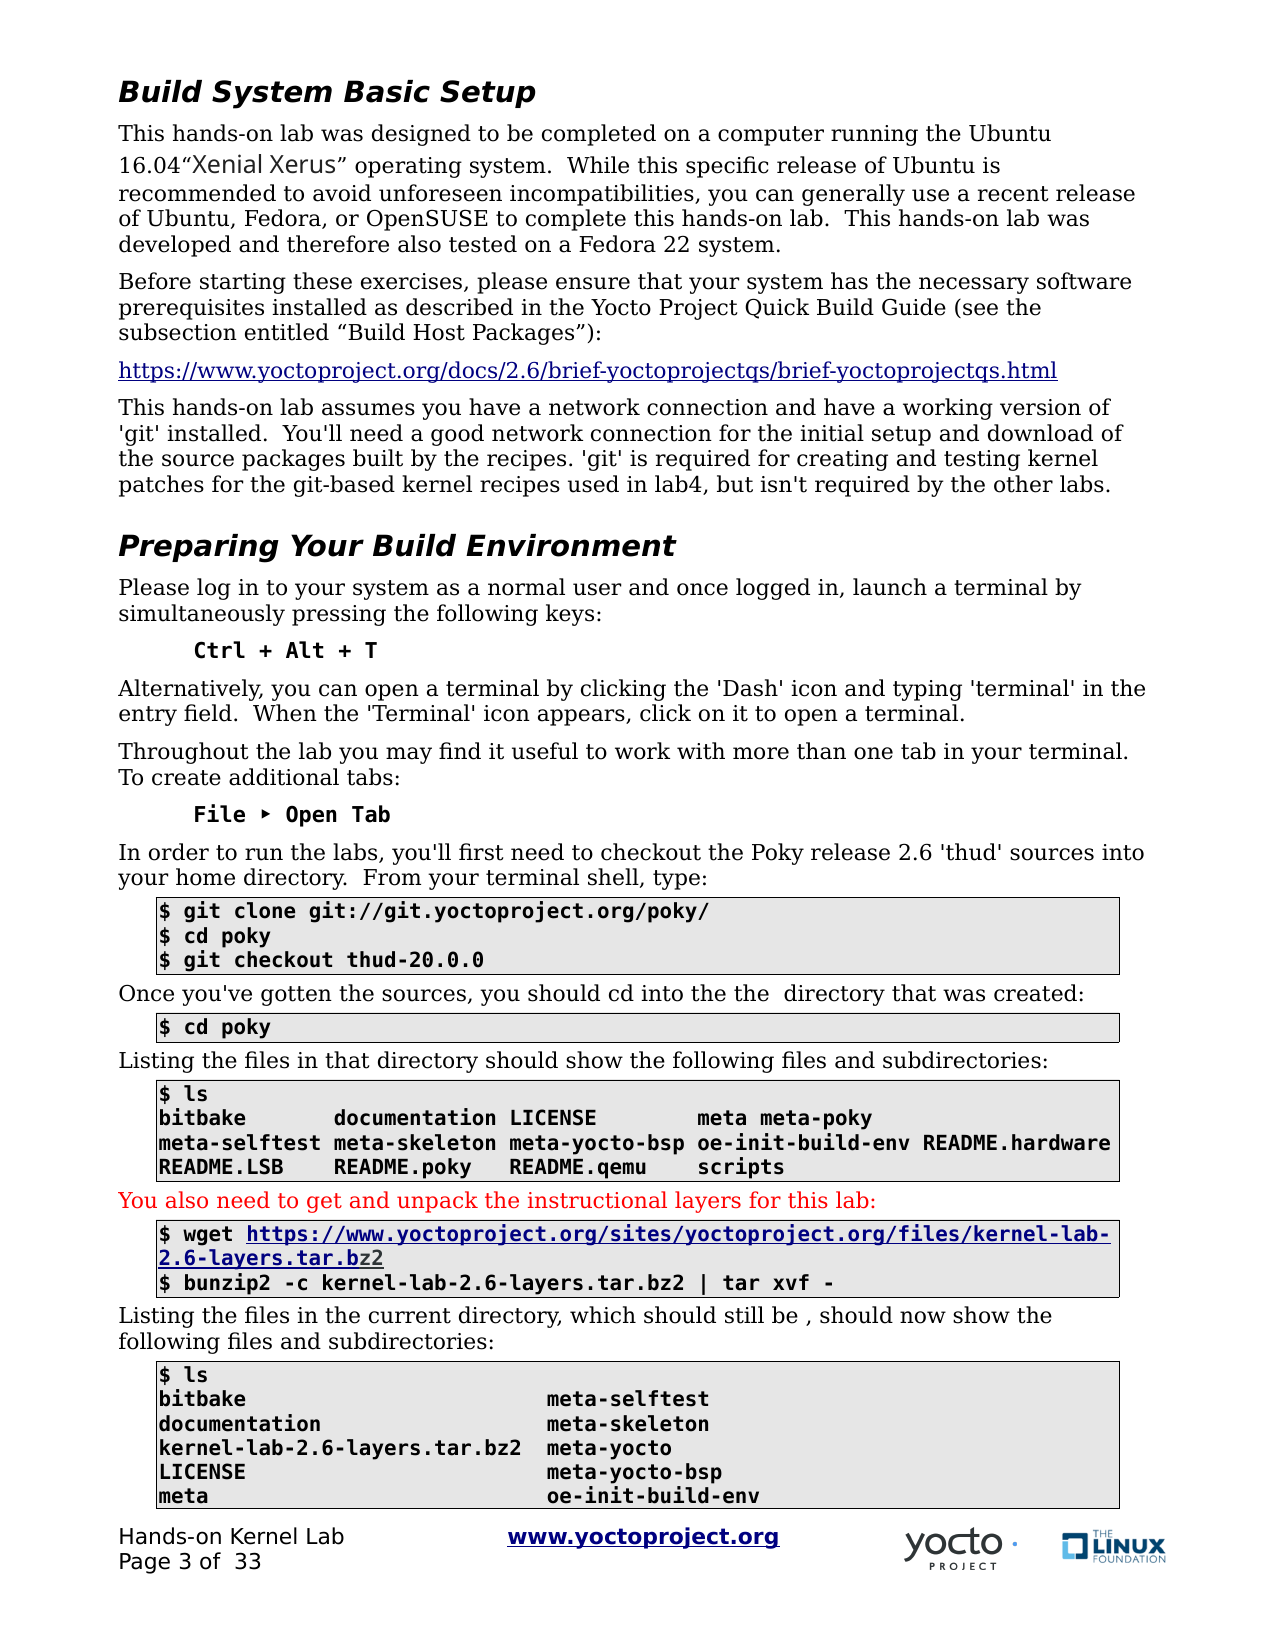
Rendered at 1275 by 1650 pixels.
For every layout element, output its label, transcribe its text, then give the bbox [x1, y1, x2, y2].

text bitbake meta-selftest [157, 1385, 1119, 1409]
text Before starting these exercises, please ensure that your system has the necessary software prerequisites installed as described in the Yocto Project Quick Build Guide (see the subsection entitled “Build Host Packages”): [118, 269, 1157, 346]
text LICENSE meta-yocto-bsp [157, 1458, 1119, 1482]
text Listing the files in that directory should show the following files and subdirectories: [118, 1048, 1157, 1073]
text https://www.yoctoproject.org/docs/2.6/brief-yoctoprojectqs/brief-yoctoprojectqs.html [118, 358, 1157, 383]
text Alternatively, you can open a terminal by clicking the 'Dash' icon and typing 'terminal' in the entry field. When the 'Terminal' icon appears, click on it to open a terminal. [118, 676, 1157, 727]
text $ bunzip2 -c kernel-lab-2.6-layers.tar.bz2 | tar xvf - [157, 1268, 1119, 1297]
text In order to run the labs, you'll first need to checkout the Poky release 2.6 'thud' sources into your home directory. From your terminal shell, type: [118, 840, 1157, 891]
subtitle Build System Basic Setup [118, 75, 1157, 109]
text $ ls [157, 1081, 1119, 1104]
text meta oe-init-build-env [157, 1482, 1119, 1508]
text You also need to get and unpack the instructional layers for this lab: [118, 1188, 1157, 1213]
text Once you've gotten the sources, you should cd into the the directory that was created: [118, 981, 1157, 1006]
text $ ls [157, 1362, 1119, 1385]
text $ cd poky [157, 1014, 1119, 1042]
subtitle Preparing Your Build Environment [118, 529, 1157, 563]
text meta-selftest meta-skeleton meta-yocto-bsp oe-init-build-env README.hardware [157, 1128, 1119, 1152]
text Throughout the lab you may find it useful to work with more than one tab in your terminal. To create additional tabs: [118, 739, 1157, 790]
text README.LSB README.poky README.qemu scripts [157, 1152, 1119, 1181]
text Ctrl + Alt + T [118, 638, 1157, 664]
text documentation meta-skeleton [157, 1409, 1119, 1433]
text $ cd poky [157, 921, 1119, 945]
text Listing the files in the current directory, which should still be , should now show the following files and subdirectories: [118, 1303, 1157, 1354]
text This hands-on lab was designed to be completed on a computer running the Ubuntu 16.04“Xenial Xerus” operating system. While this specific release of Ubuntu is recommended to avoid unforeseen incompatibilities, you can generally use a recent release of Ubuntu, Fedora, or OpenSUSE to complete this hands-on lab. This hands-on lab was developed and therefore also tested on a Fedora 22 system. [118, 121, 1157, 257]
text This hands-on lab assumes you have a network connection and have a working version of 'git' installed. You'll need a good network connection for the initial setup and download of the source packages built by the recipes. 'git' is required for creating and testing kernel patches for the git-based kernel recipes used in lab4, but isn't required by the other labs. [118, 396, 1157, 498]
text bitbake documentation LICENSE meta meta-poky [157, 1104, 1119, 1128]
text $ git clone git://git.yoctoproject.org/poky/ [157, 898, 1119, 921]
text kernel-lab-2.6-layers.tar.bz2 meta-yocto [157, 1433, 1119, 1458]
text File ‣ Open Tab [118, 802, 1157, 828]
text $ wget https://www.yoctoproject.org/sites/yoctoproject.org/files/kernel-lab-2.6-layers.tar.bz2 [157, 1221, 1119, 1268]
text Please log in to your system as a normal user and once logged in, launch a terminal by simultaneously pressing the following keys: [118, 575, 1157, 626]
text $ git checkout thud-20.0.0 [157, 945, 1119, 974]
